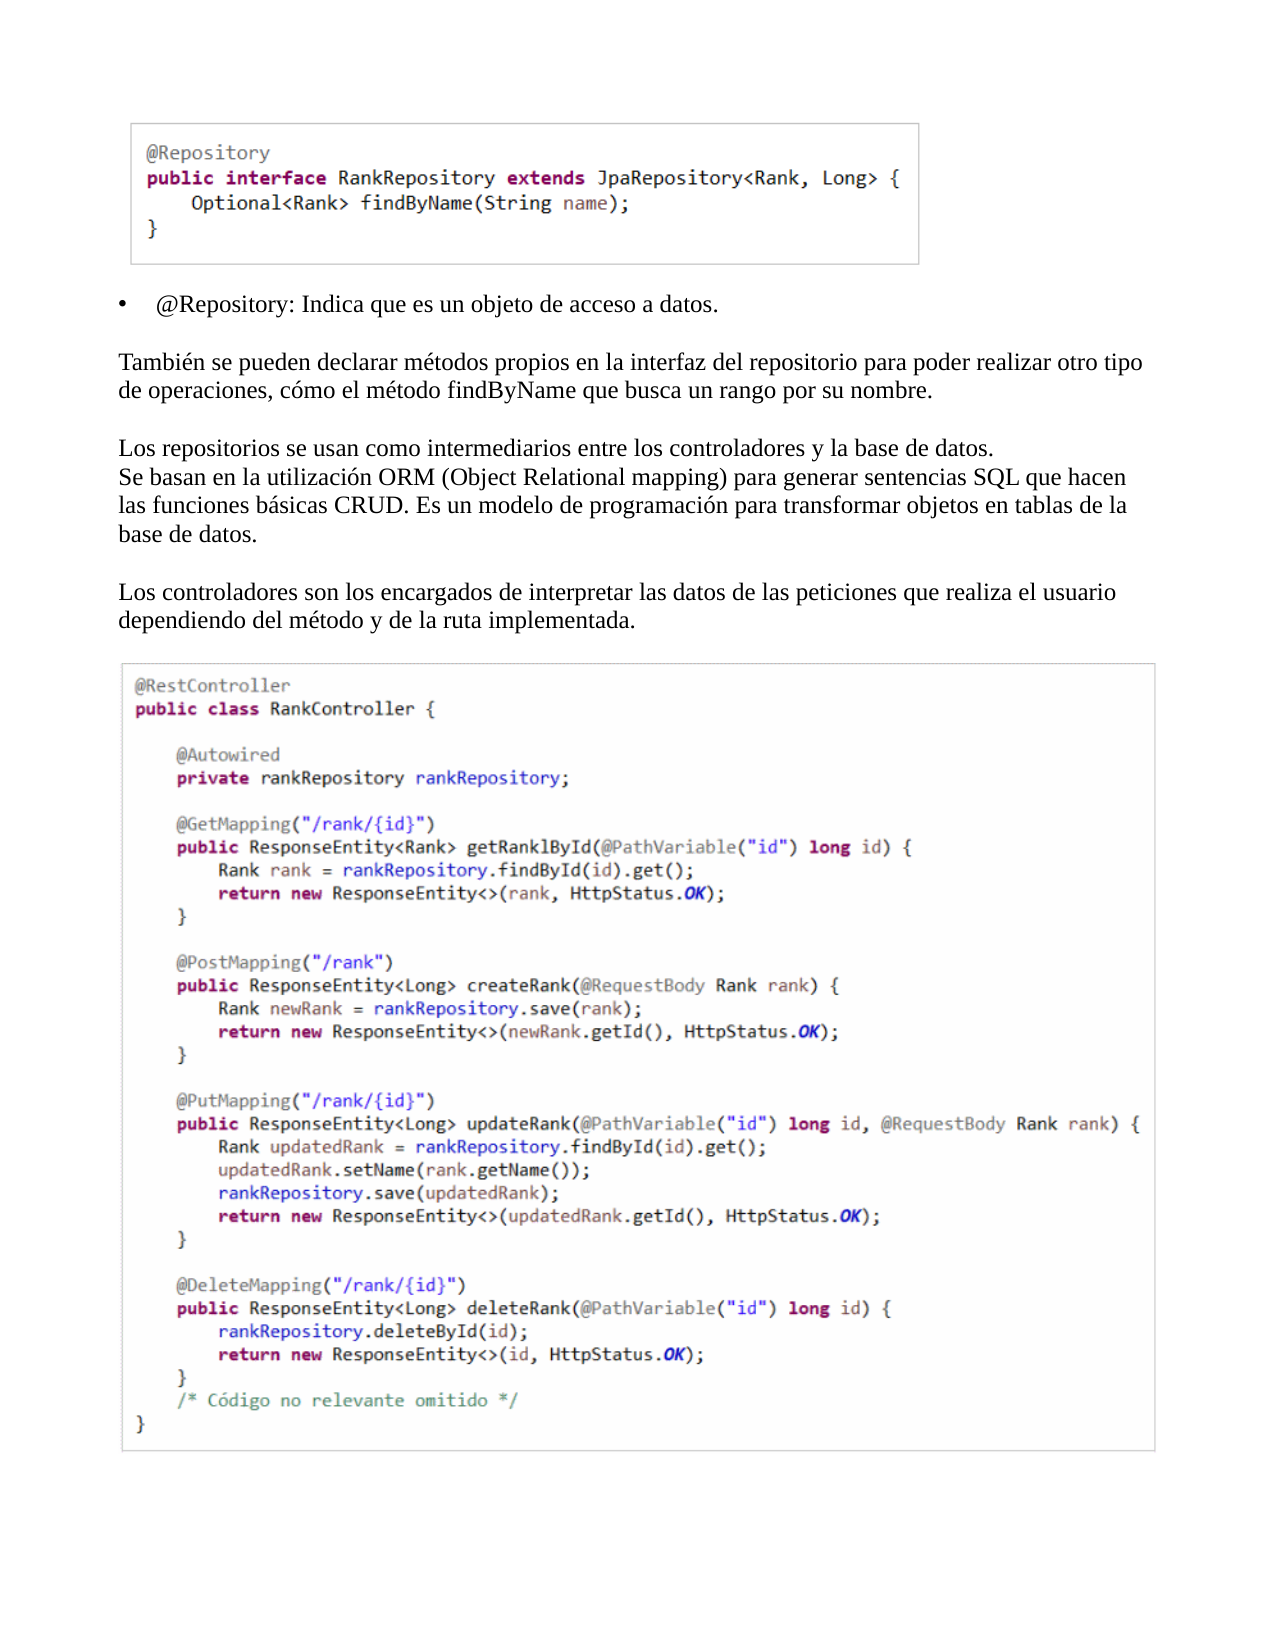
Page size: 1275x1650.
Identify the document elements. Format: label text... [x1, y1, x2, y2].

text También se pueden declarar métodos propios en la interfaz del repositorio para poder realizar otro tipo de operaciones, cómo el método findByName que busca un rango por su nombre. [118, 347, 1157, 404]
text Los controladores son los encargados de interpretar las datos de las peticiones que realiza el usuario dependiendo del método y de la ruta implementada. [118, 577, 1157, 634]
list @Repository: Indica que es un objeto de acceso a datos. [118, 289, 1157, 318]
text Se basan en la utilización ORM (Object Relational mapping) para generar sentencias SQL que hacen las funciones básicas CRUD. Es un modelo de programación para transformar objetos en tablas de la base de datos. [118, 462, 1157, 548]
text Los repositorios se usan como intermediarios entre los controladores y la base de datos. [118, 433, 1157, 462]
